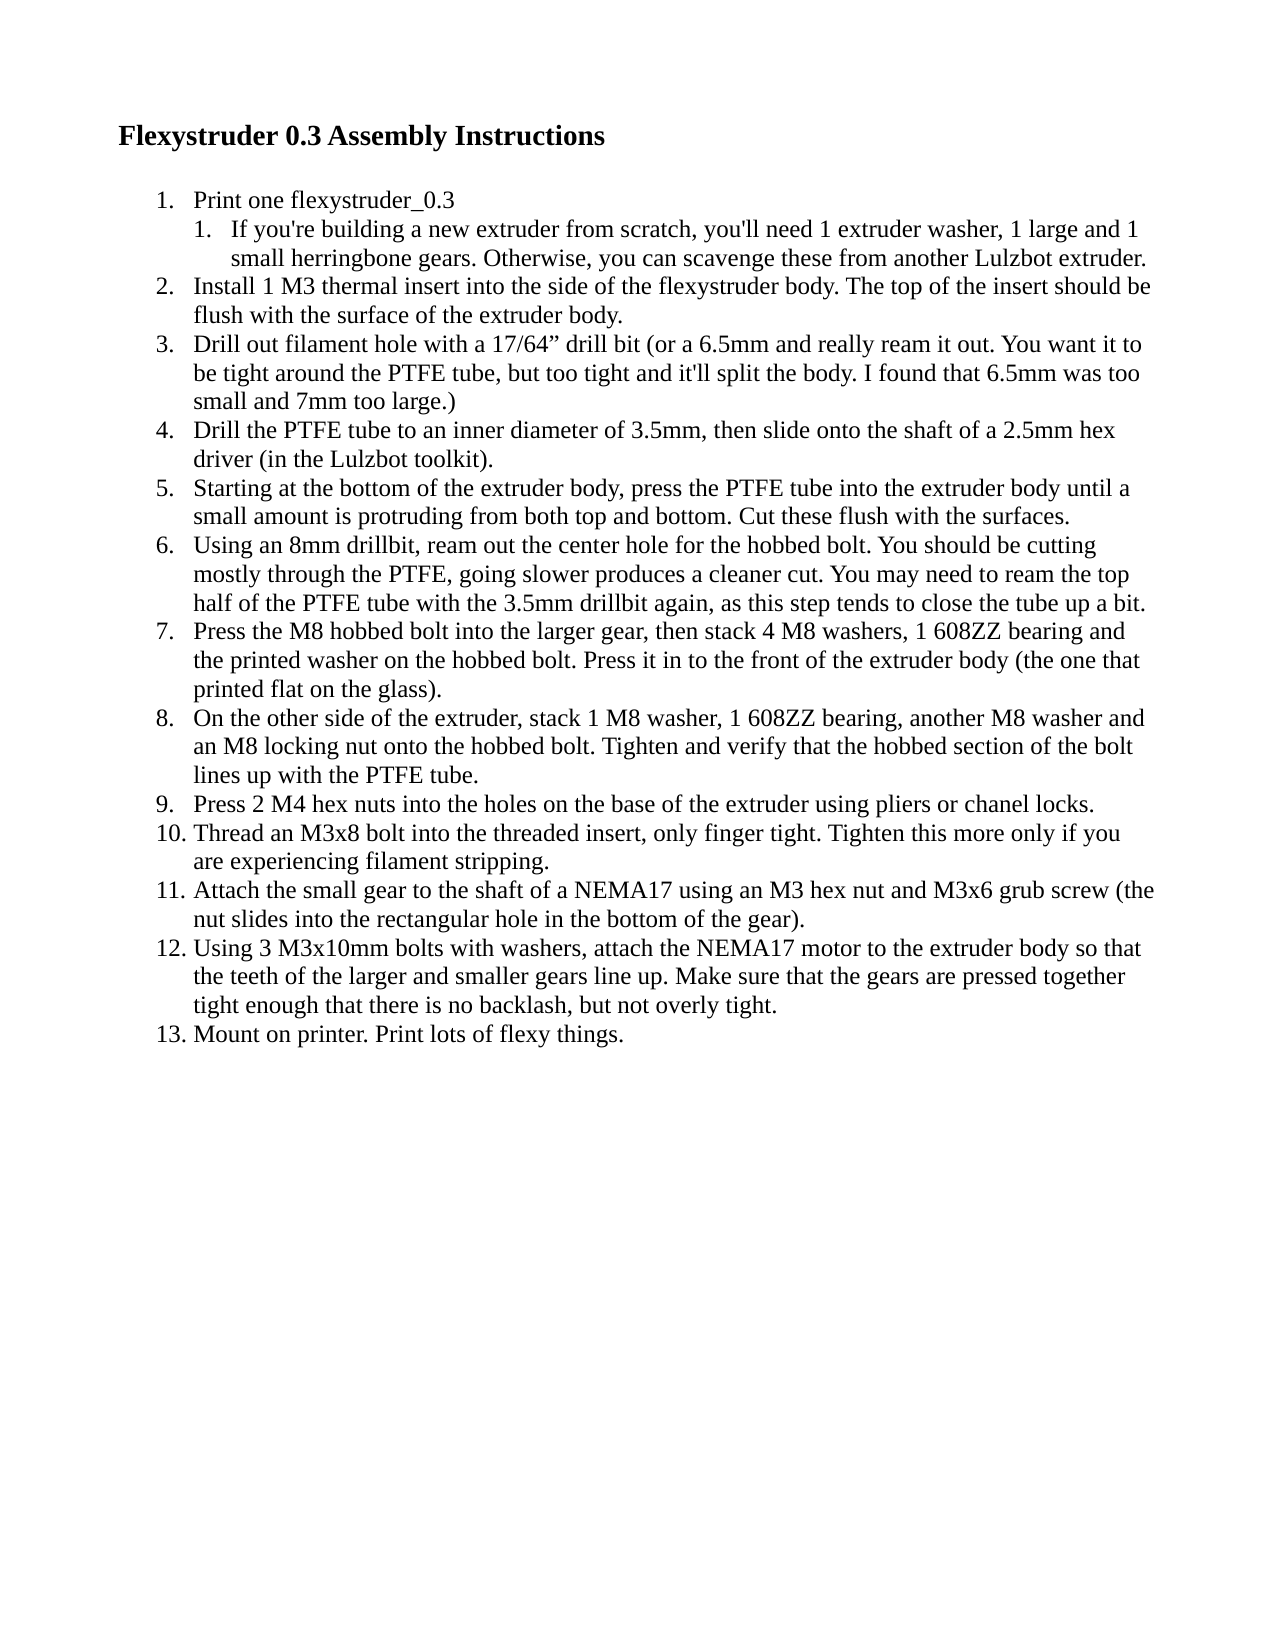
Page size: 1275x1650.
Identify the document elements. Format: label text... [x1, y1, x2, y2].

list Attach the small gear to the shaft of a NEMA17 using an M3 hex nut and M3x6 grub screw (the nut slides into the rectangular hole in the bottom of the gear). [156, 875, 1157, 933]
list Starting at the bottom of the extruder body, press the PTFE tube into the extruder body until a small amount is protruding from both top and bottom. Cut these flush with the surfaces. [156, 473, 1157, 530]
list If you're building a new extruder from scratch, you'll need 1 extruder washer, 1 large and 1 small herringbone gears. Otherwise, you can scavenge these from another Lulzbot extruder. [193, 214, 1157, 271]
list Drill out filament hole with a 17/64” drill bit (or a 6.5mm and really ream it out. You want it to be tight around the PTFE tube, but too tight and it'll split the body. I found that 6.5mm was too small and 7mm too large.) [156, 329, 1157, 415]
list Press the M8 hobbed bolt into the larger gear, then stack 4 M8 washers, 1 608ZZ bearing and the printed washer on the hobbed bolt. Press it in to the front of the extruder body (the one that printed flat on the glass). [156, 616, 1157, 703]
list Press 2 M4 hex nuts into the holes on the base of the extruder using pliers or chanel locks. [156, 789, 1157, 818]
text Flexystruder 0.3 Assembly Instructions [118, 118, 1157, 152]
list Mount on printer. Print lots of flexy things. [156, 1019, 1157, 1048]
list On the other side of the extruder, stack 1 M8 washer, 1 608ZZ bearing, another M8 washer and an M8 locking nut onto the hobbed bolt. Tighten and verify that the hobbed section of the bolt lines up with the PTFE tube. [156, 703, 1157, 789]
list Thread an M3x8 bolt into the threaded insert, only finger tight. Tighten this more only if you are experiencing filament stripping. [156, 818, 1157, 875]
list Print one flexystruder_0.3 [156, 185, 1157, 214]
list Using 3 M3x10mm bolts with washers, attach the NEMA17 motor to the extruder body so that the teeth of the larger and smaller gears line up. Make sure that the gears are pressed together tight enough that there is no backlash, but not overly tight. [156, 933, 1157, 1019]
list Install 1 M3 thermal insert into the side of the flexystruder body. The top of the insert should be flush with the surface of the extruder body. [156, 271, 1157, 329]
list Drill the PTFE tube to an inner diameter of 3.5mm, then slide onto the shaft of a 2.5mm hex driver (in the Lulzbot toolkit). [156, 415, 1157, 473]
list Using an 8mm drillbit, ream out the center hole for the hobbed bolt. You should be cutting mostly through the PTFE, going slower produces a cleaner cut. You may need to ream the top half of the PTFE tube with the 3.5mm drillbit again, as this step tends to close the tube up a bit. [156, 530, 1157, 616]
